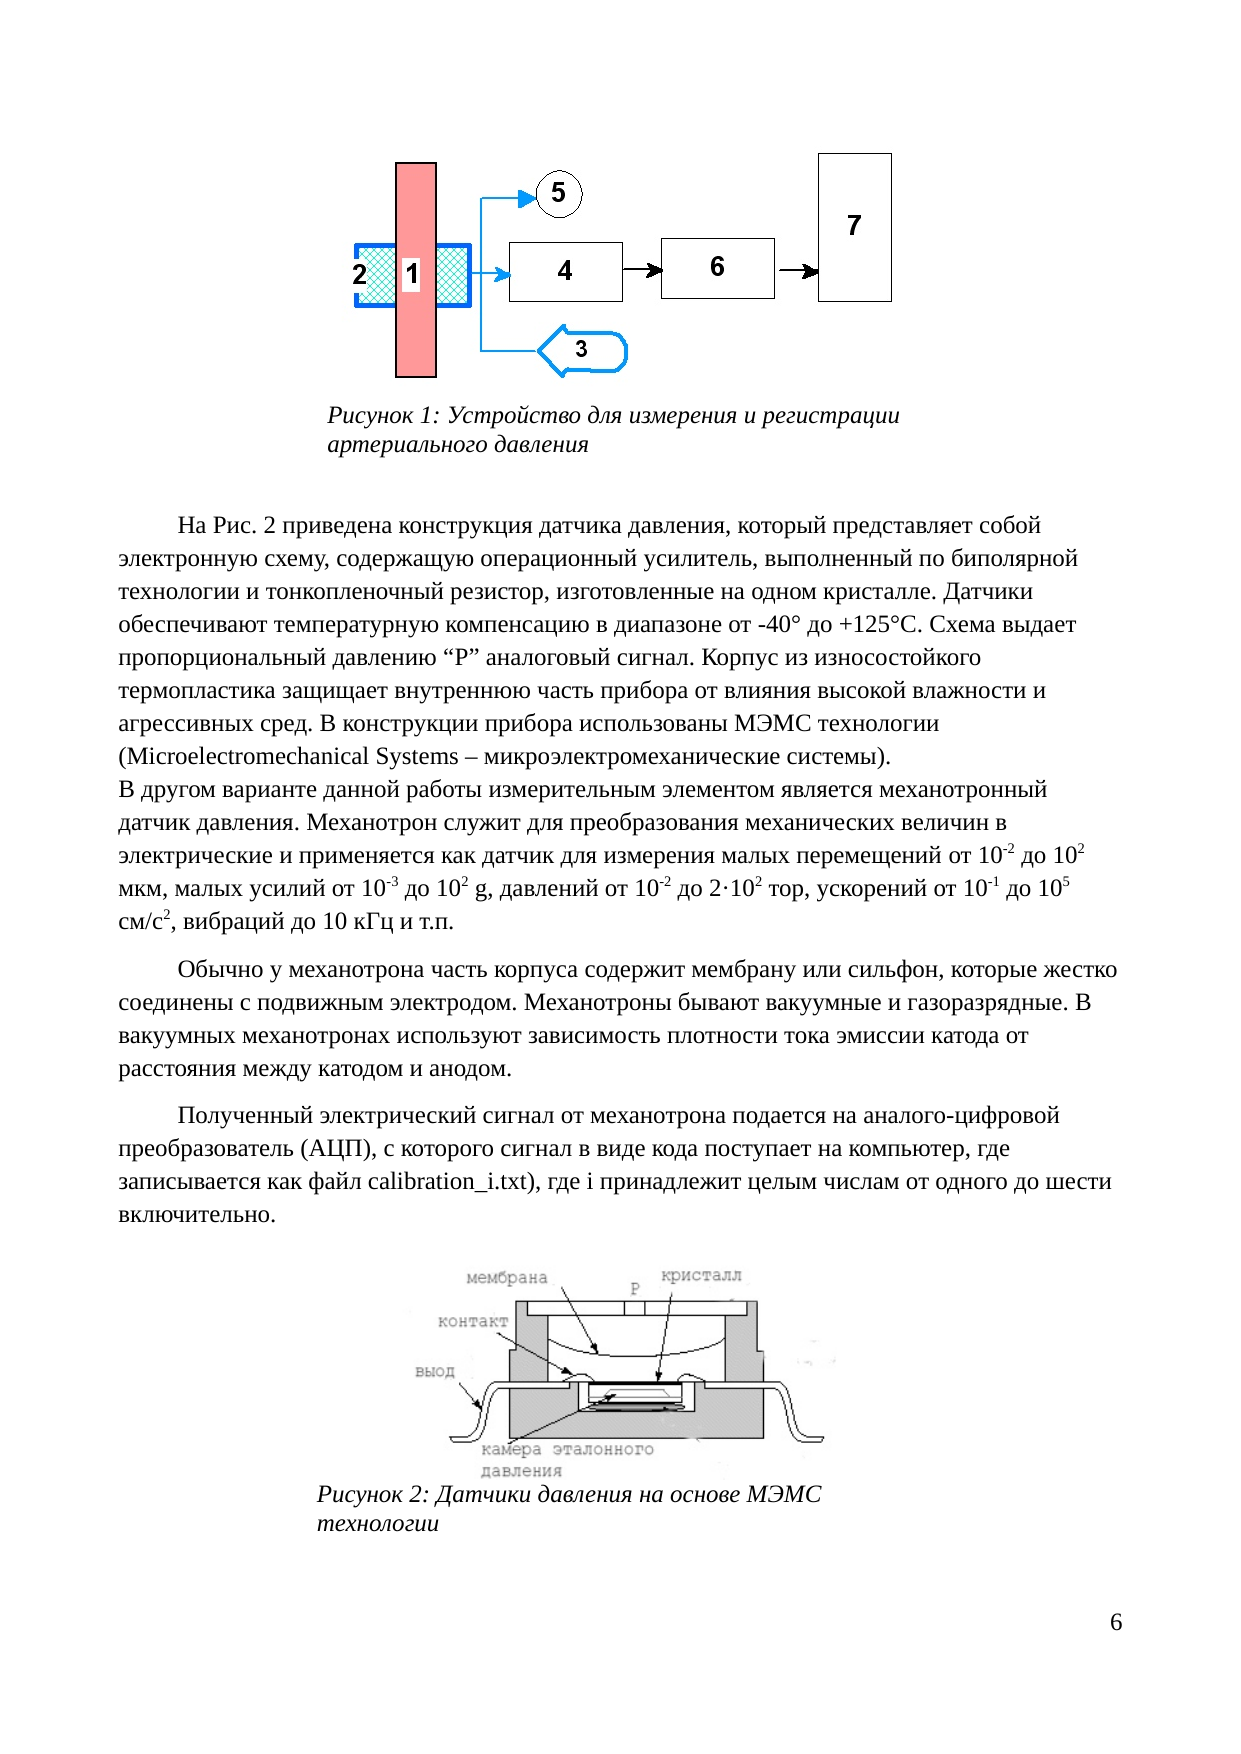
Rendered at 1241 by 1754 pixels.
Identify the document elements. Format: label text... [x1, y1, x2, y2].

picture [393, 1256, 837, 1480]
text Рисунок 2: Датчики давления на основе МЭМС технологии [317, 1259, 924, 1537]
text Рисунок 1: Устройство для измерения и регистрации артериального давления [327, 401, 913, 458]
text На Рис. 2 приведена конструкция датчика давления, который представляет собой электронную схему, содержащую операционный усилитель, выполненный по биполярной технологии и тонкопленочный резистор, изготовленные на одном кристалле. Датчики обеспечивают температурную компенсацию в диапазоне от -40° до +125°C. Схема выдает пропорциональный давлению “P” аналоговый сигнал. Корпус из износостойкого термопластика защищает внутреннюю часть прибора от влияния высокой влажности и агрессивных сред. В конструкции прибора использованы МЭМС технологии (Microelectromechanical Systems – микроэлектромеханические системы). В другом варианте данной работы измерительным элементом является механотронный датчик давления. Механотрон служит для преобразования механических величин в электрические и применяется как датчик для измерения малых перемещений от 10-2 до 102 мкм, малых усилий от 10-3 до 102 g, давлений от 10-2 до 2·102 тор, ускорений от 10-1 до 105 см/c2, вибраций до 10 кГц и т.п. [118, 510, 1122, 935]
text Полученный электрический сигнал от механотрона подается на аналого-цифровой преобразователь (АЦП), с которого сигнал в виде кода поступает на компьютер, где записывается как файл calibration_i.txt), где i принадлежит целым числам от одного до шести включительно. [118, 1100, 1122, 1228]
text Обычно у механотрона часть корпуса содержит мембрану или сильфон, которые жестко соединены с подвижным электродом. Механотроны бывают вакуумные и газоразрядные. В вакуумных механотронах используют зависимость плотности тока эмиссии катода от расстояния между катодом и анодом. [118, 954, 1122, 1081]
picture [327, 130, 914, 401]
